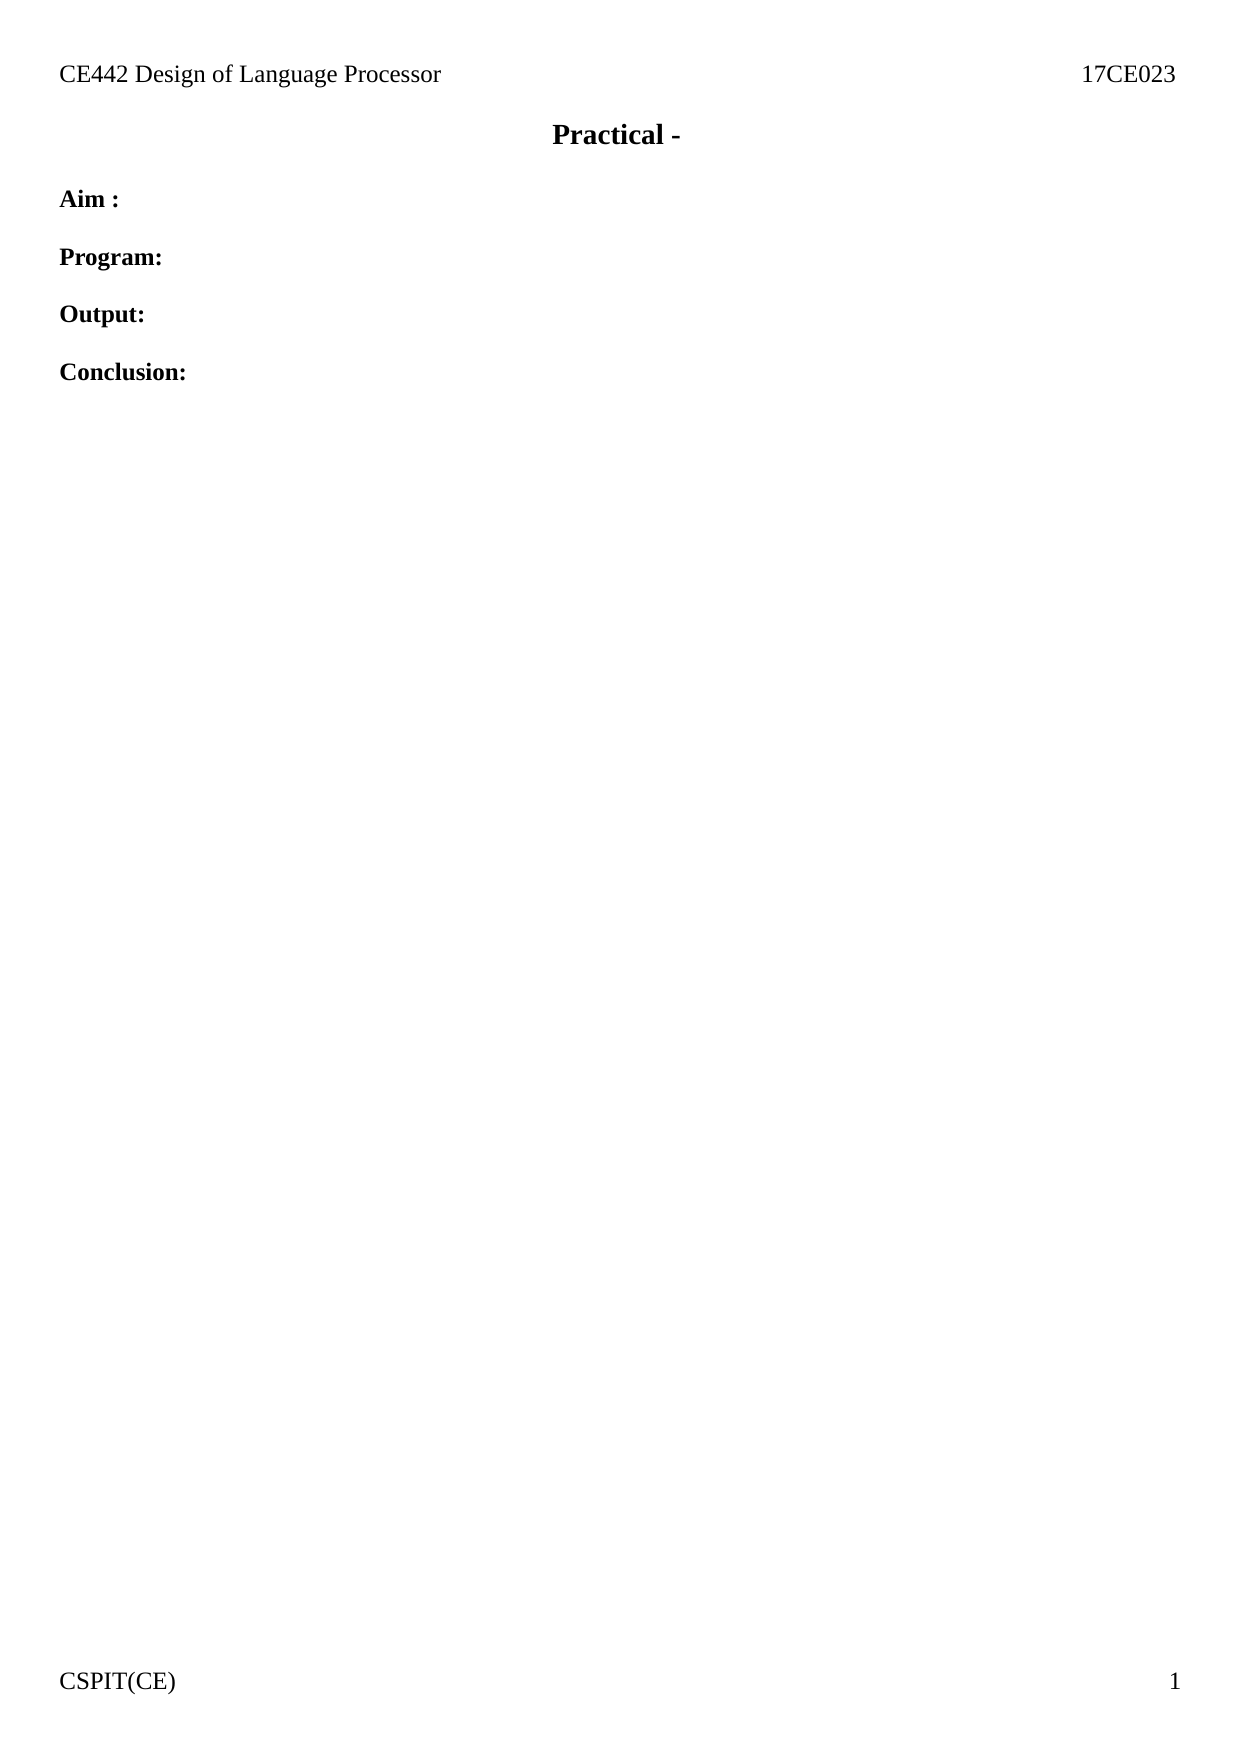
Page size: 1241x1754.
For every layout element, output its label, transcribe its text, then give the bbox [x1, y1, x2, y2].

text Conclusion: [59, 357, 1181, 386]
text Output: [59, 299, 1181, 328]
text Aim : [59, 184, 1181, 213]
text Practical - [59, 117, 1181, 151]
text Program: [59, 242, 1181, 271]
